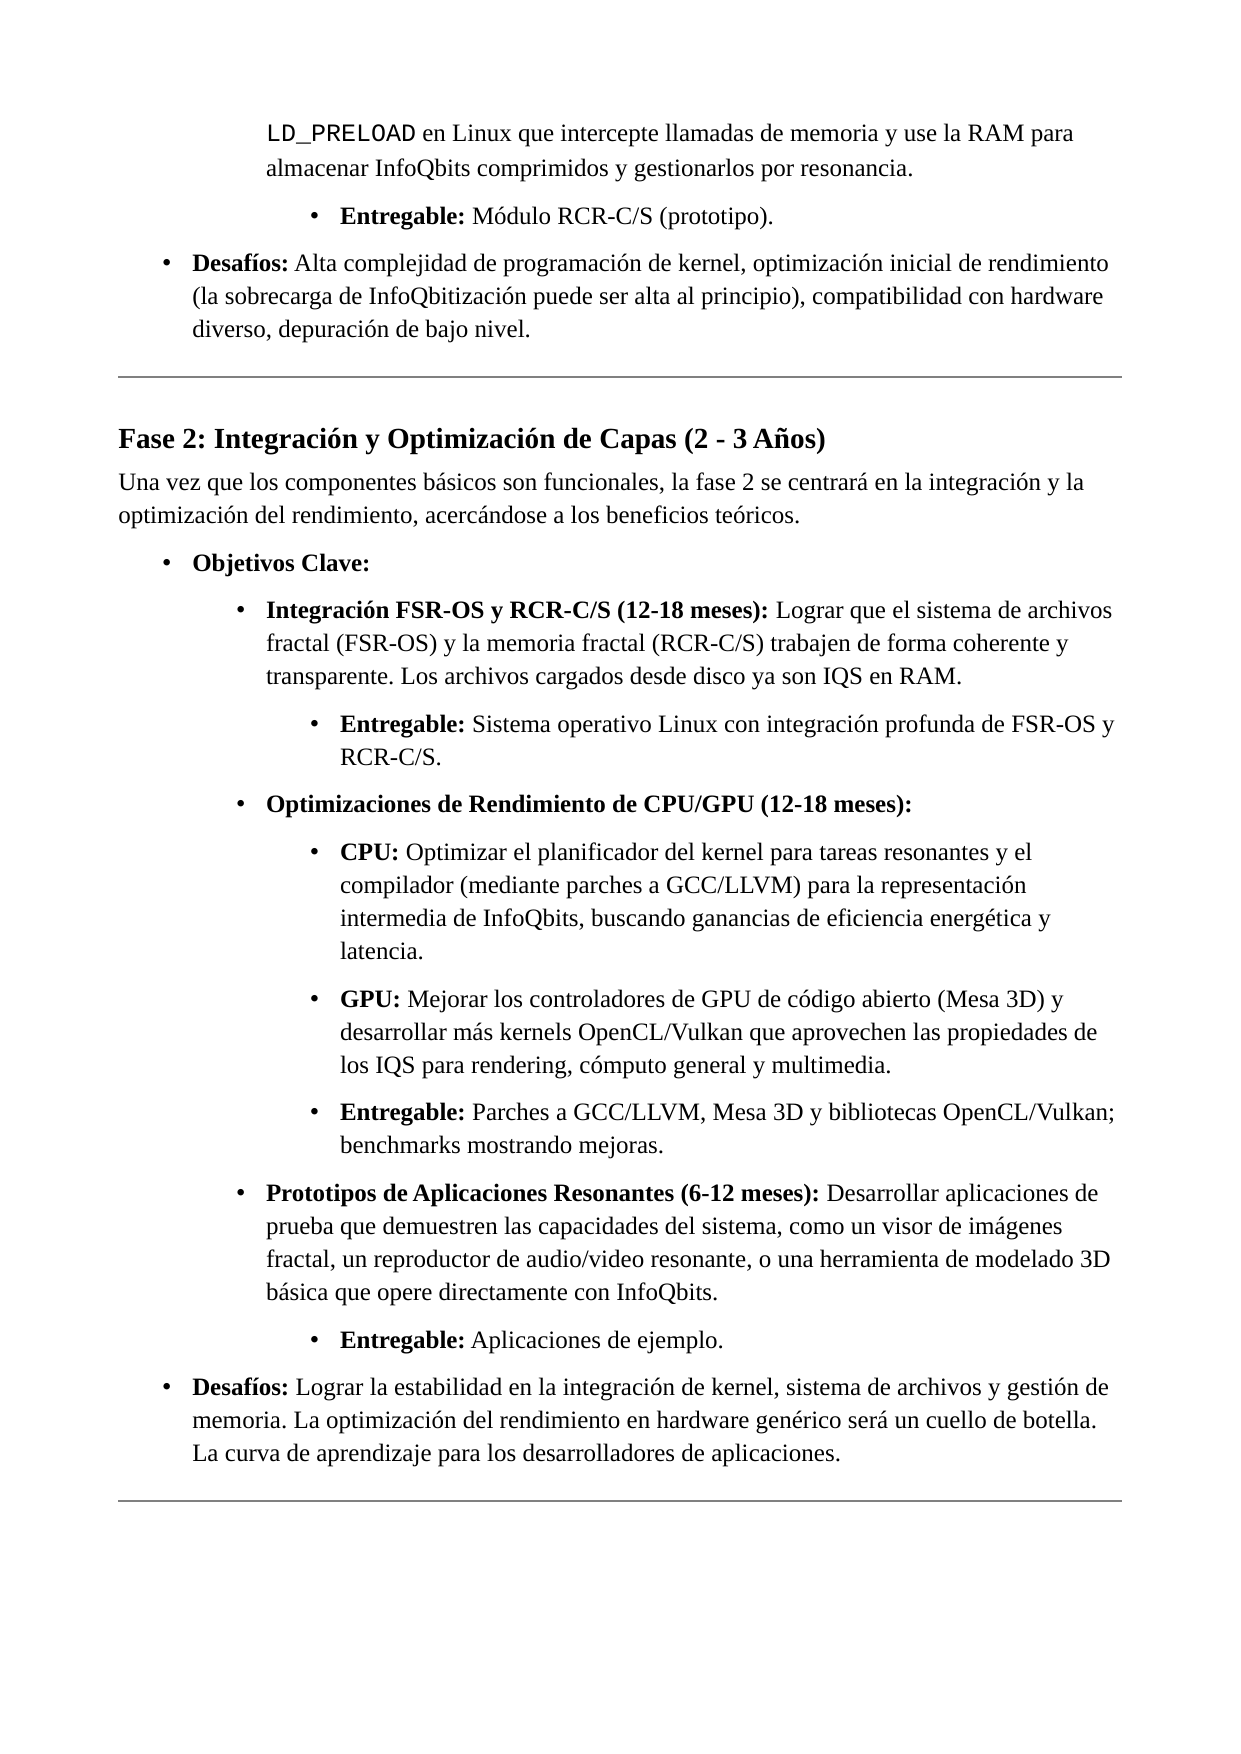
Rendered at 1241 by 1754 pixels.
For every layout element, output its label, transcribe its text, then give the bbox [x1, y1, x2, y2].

list Prototipos de Aplicaciones Resonantes (6-12 meses): Desarrollar aplicaciones de prueba que demuestren las capacidades del sistema, como un visor de imágenes fractal, un reproductor de audio/video resonante, o una herramienta de modelado 3D básica que opere directamente con InfoQbits. [236, 1178, 1122, 1306]
list Desafíos: Alta complejidad de programación de kernel, optimización inicial de rendimiento (la sobrecarga de InfoQbitización puede ser alta al principio), compatibilidad con hardware diverso, depuración de bajo nivel. [162, 248, 1122, 343]
list GPU: Mejorar los controladores de GPU de código abierto (Mesa 3D) y desarrollar más kernels OpenCL/Vulkan que aprovechen las propiedades de los IQS para rendering, cómputo general y multimedia. [310, 984, 1122, 1078]
list Entregable: Sistema operativo Linux con integración profunda de FSR-OS y RCR-C/S. [310, 709, 1122, 771]
list CPU: Optimizar el planificador del kernel para tareas resonantes y el compilador (mediante parches a GCC/LLVM) para la representación intermedia de InfoQbits, buscando ganancias de eficiencia energética y latencia. [310, 837, 1122, 965]
text Una vez que los componentes básicos son funcionales, la fase 2 se centrará en la integración y la optimización del rendimiento, acercándose a los beneficios teóricos. [118, 467, 1122, 529]
list Objetivos Clave: [162, 548, 1122, 576]
list Optimizaciones de Rendimiento de CPU/GPU (12-18 meses): [236, 789, 1122, 818]
list LD_PRELOAD en Linux que intercepte llamadas de memoria y use la RAM para almacenar InfoQbits comprimidos y gestionarlos por resonancia. [236, 118, 1122, 182]
list Entregable: Parches a GCC/LLVM, Mesa 3D y bibliotecas OpenCL/Vulkan; benchmarks mostrando mejoras. [310, 1097, 1122, 1159]
list Entregable: Módulo RCR-C/S (prototipo). [310, 201, 1122, 229]
list Integración FSR-OS y RCR-C/S (12-18 meses): Lograr que el sistema de archivos fractal (FSR-OS) y la memoria fractal (RCR-C/S) trabajen de forma coherente y transparente. Los archivos cargados desde disco ya son IQS en RAM. [236, 595, 1122, 690]
list Desafíos: Lograr la estabilidad en la integración de kernel, sistema de archivos y gestión de memoria. La optimización del rendimiento en hardware genérico será un cuello de botella. La curva de aprendizaje para los desarrolladores de aplicaciones. [162, 1372, 1122, 1467]
subtitle Fase 2: Integración y Optimización de Capas (2 - 3 Años) [118, 421, 1122, 454]
list Entregable: Aplicaciones de ejemplo. [310, 1325, 1122, 1353]
